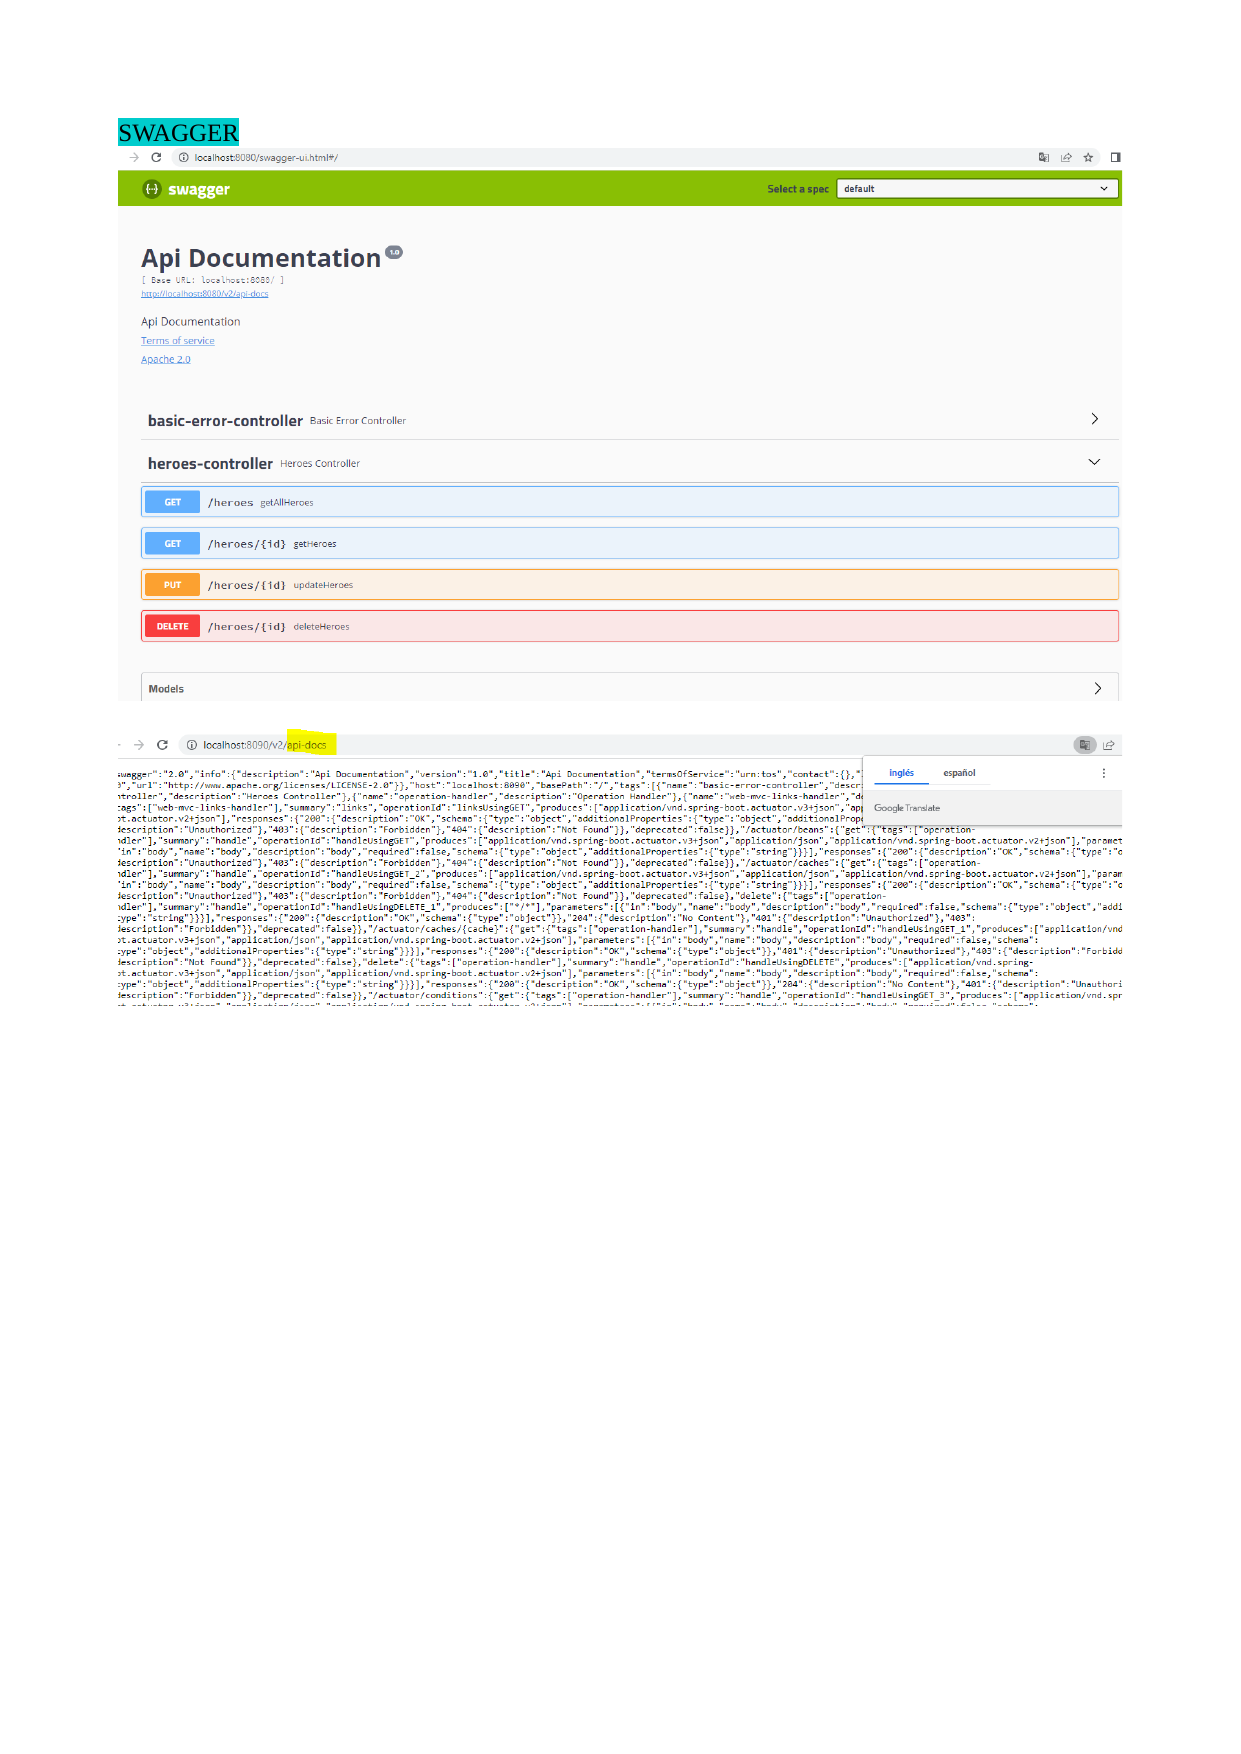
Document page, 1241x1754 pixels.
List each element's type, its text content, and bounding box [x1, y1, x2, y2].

picture [118, 729, 1123, 1006]
picture [118, 146, 1123, 701]
text SWAGGER [118, 118, 1122, 146]
